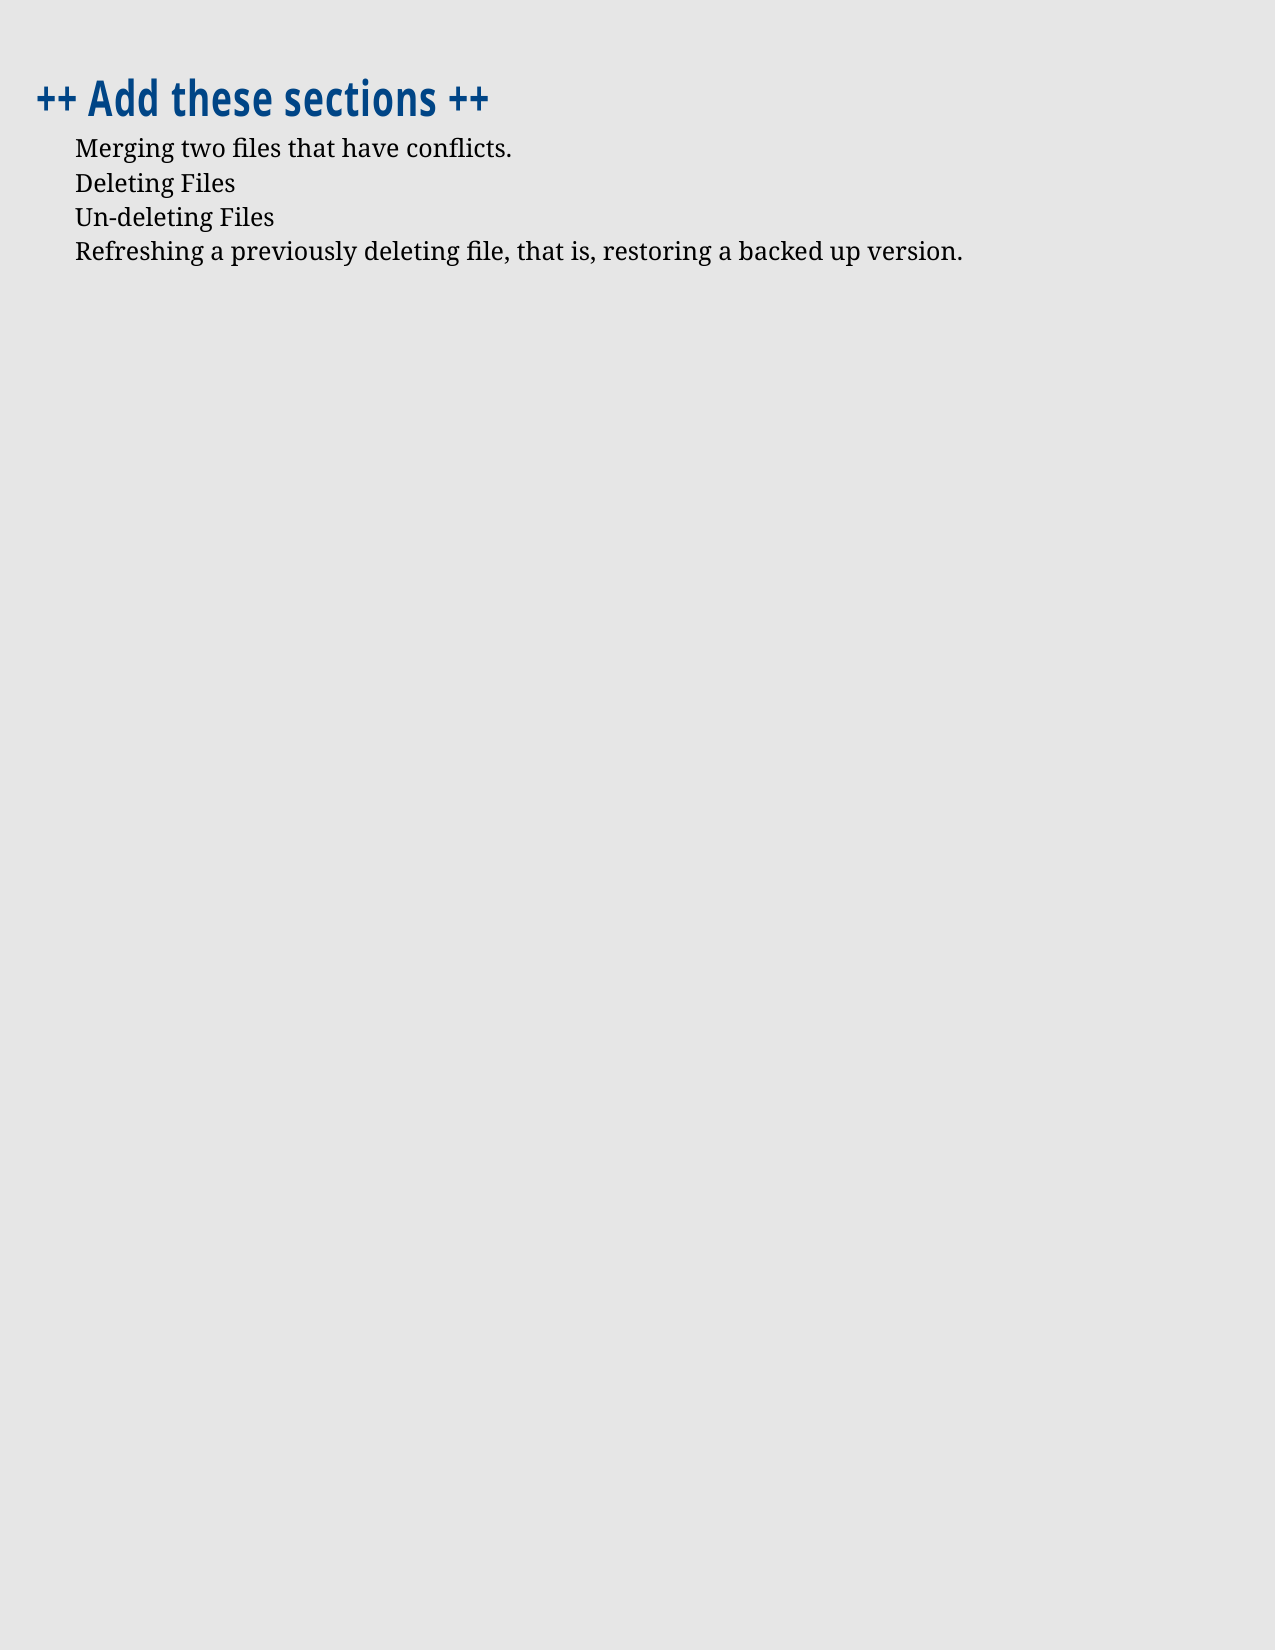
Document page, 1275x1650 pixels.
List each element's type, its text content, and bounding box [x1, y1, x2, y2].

text Deleting Files [75, 165, 1239, 199]
text Refreshing a previously deleting file, that is, restoring a backed up version. [75, 233, 1239, 267]
text Merging two files that have conflicts. [75, 131, 1239, 165]
text Un-deleting Files [75, 199, 1239, 233]
subtitle ++ Add these sections ++ [36, 64, 1275, 131]
